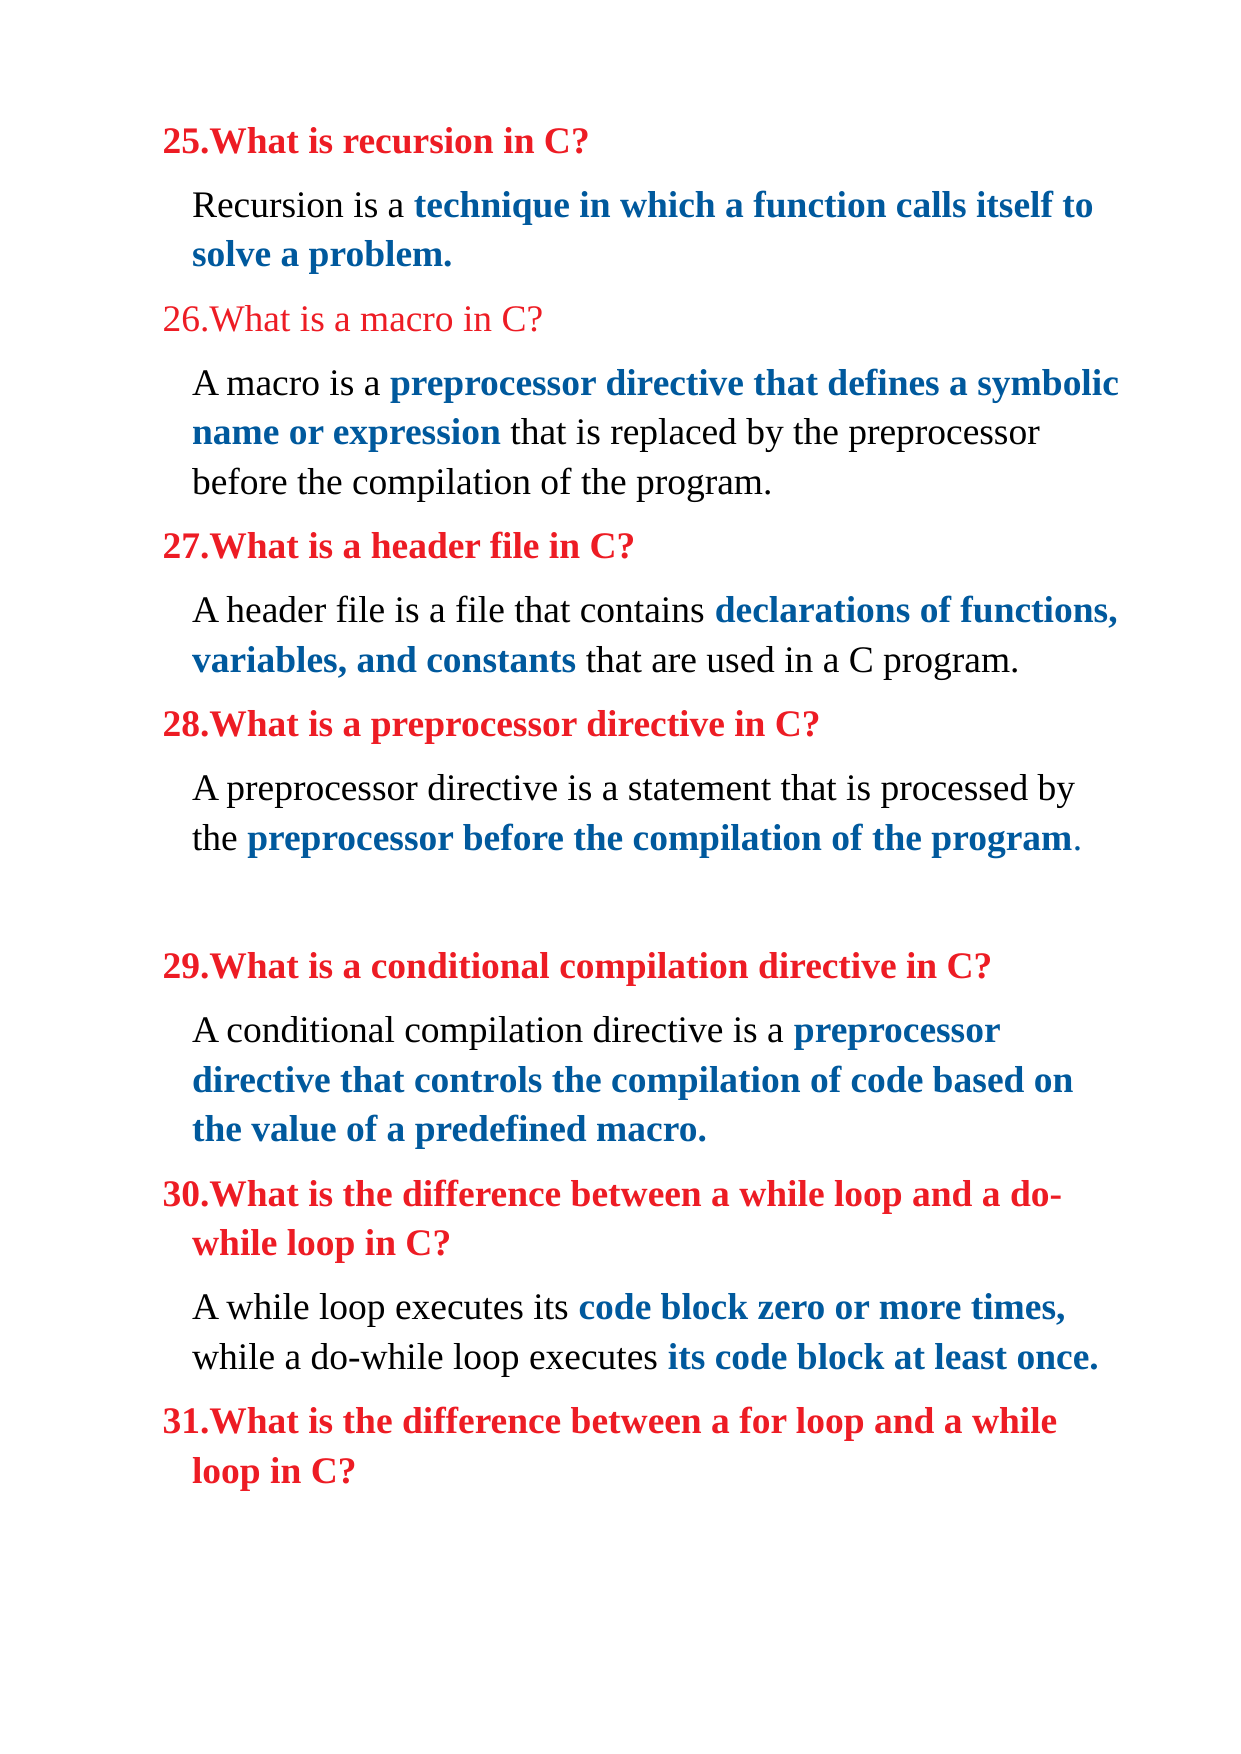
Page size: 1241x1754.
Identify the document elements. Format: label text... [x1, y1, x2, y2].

list A while loop executes its code block zero or more times, while a do-while loop executes its code block at least once. [162, 1285, 1122, 1377]
list A macro is a preprocessor directive that defines a symbolic name or expression that is replaced by the preprocessor before the compilation of the program. [162, 360, 1122, 502]
list Recursion is a technique in which a function calls itself to solve a problem. [162, 182, 1122, 275]
list What is the difference between a while loop and a do-while loop in C? [162, 1171, 1122, 1264]
list What is a preprocessor directive in C? [162, 701, 1122, 744]
list A conditional compilation directive is a preprocessor directive that controls the compilation of code based on the value of a predefined macro. [162, 1008, 1122, 1150]
list What is the difference between a for loop and a while loop in C? [162, 1398, 1122, 1491]
list What is a macro in C? [162, 296, 1122, 339]
list What is recursion in C? [162, 118, 1122, 161]
list A header file is a file that contains declarations of functions, variables, and constants that are used in a C program. [162, 588, 1122, 680]
list What is a header file in C? [162, 523, 1122, 567]
list A preprocessor directive is a statement that is processed by the preprocessor before the compilation of the program. [162, 766, 1122, 858]
list What is a conditional compilation directive in C? [162, 943, 1122, 987]
